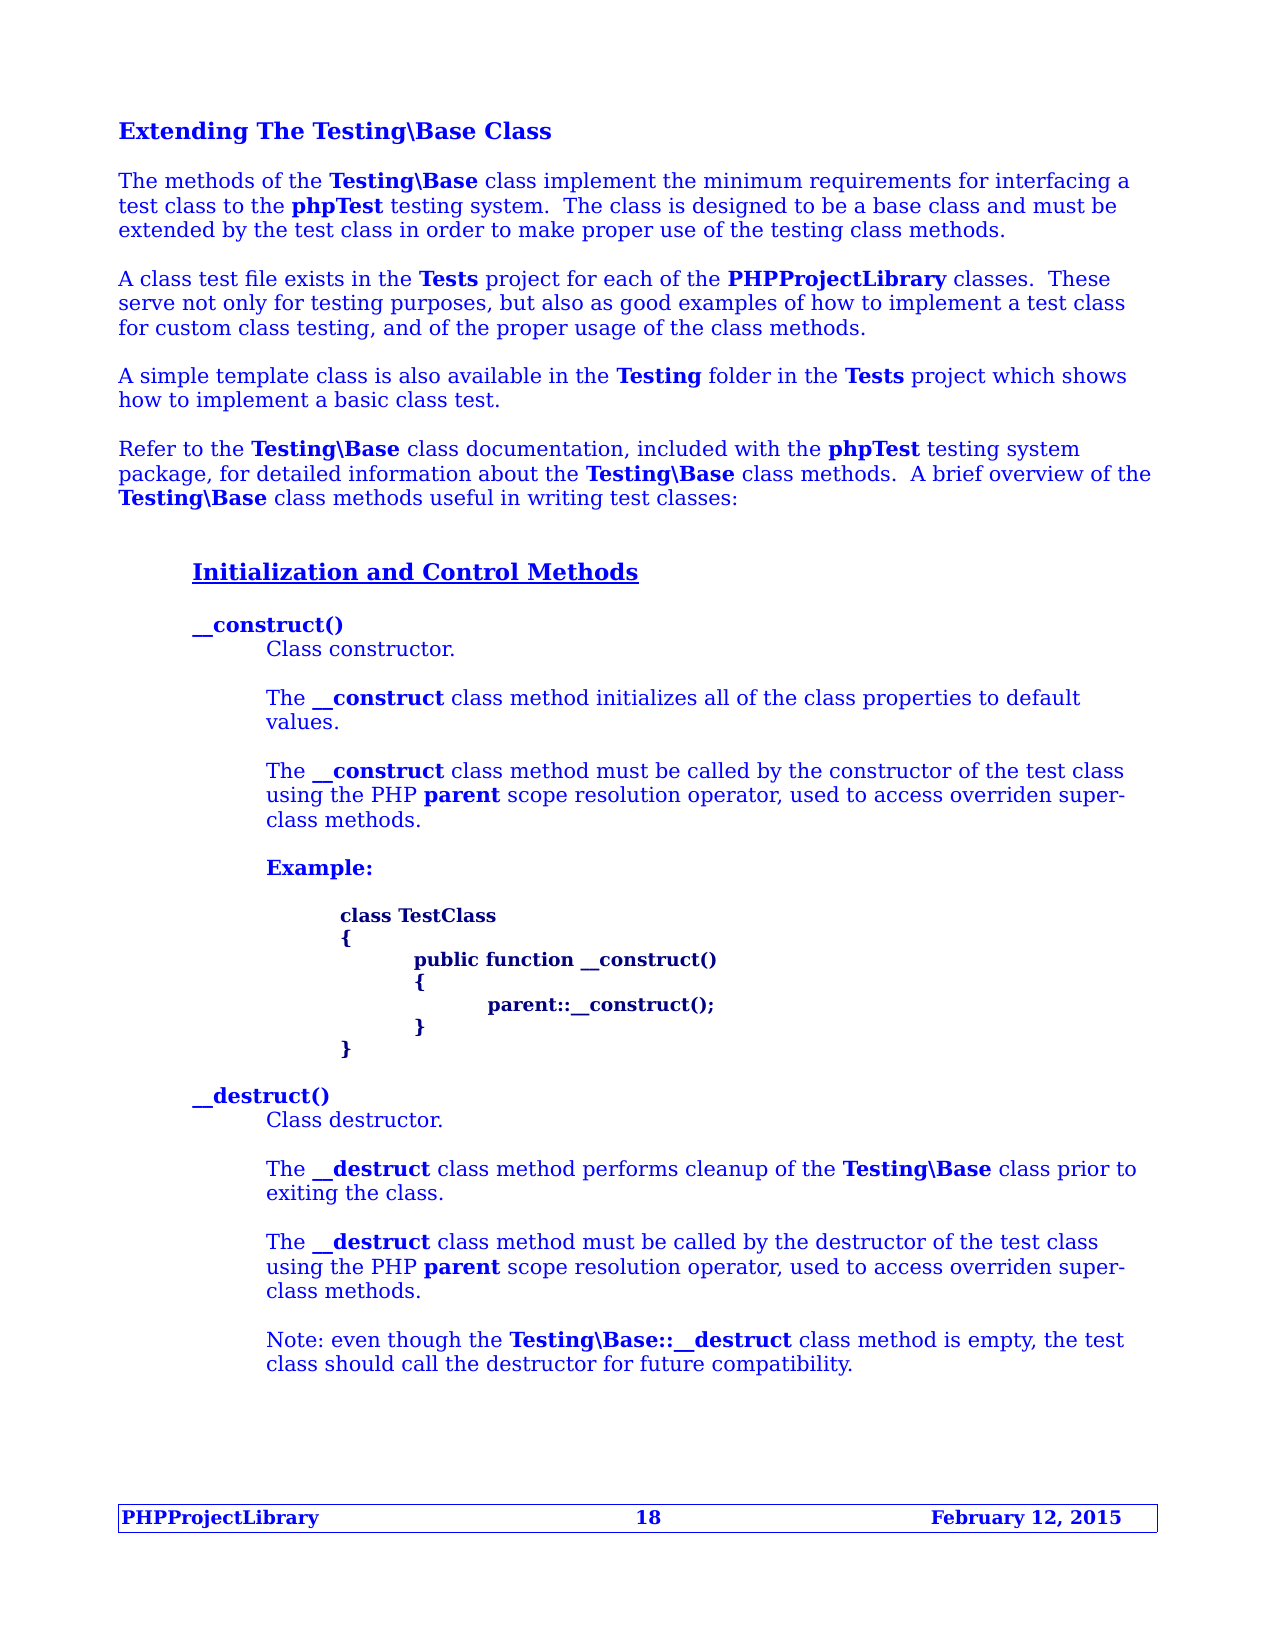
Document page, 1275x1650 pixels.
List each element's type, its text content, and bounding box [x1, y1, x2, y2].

text __destruct() [192, 1084, 1157, 1108]
text public function __construct() [413, 949, 1157, 971]
text __construct() [192, 613, 1157, 637]
text Initialization and Control Methods [192, 559, 1157, 586]
title Extending The Testing\Base Class [118, 118, 1157, 145]
text } [340, 1038, 1157, 1060]
text class TestClass [340, 905, 1157, 927]
text A simple template class is also available in the Testing folder in the Tests project which shows how to implement a basic class test. [118, 364, 1157, 413]
text A class test file exists in the Tests project for each of the PHPProjectLibrary classes. These serve not only for testing purposes, but also as good examples of how to implement a test class for custom class testing, and of the proper usage of the class methods. [118, 267, 1157, 340]
text Note: even though the Testing\Base::__destruct class method is empty, the test class should call the destructor for future compatibility. [266, 1327, 1157, 1376]
text parent::__construct(); [487, 993, 1157, 1016]
text } [413, 1016, 1157, 1038]
text Example: [266, 856, 1157, 881]
text The methods of the Testing\Base class implement the minimum requirements for interfacing a test class to the phpTest testing system. The class is designed to be a base class and must be extended by the test class in order to make proper use of the testing class methods. [118, 169, 1157, 242]
text { [340, 927, 1157, 949]
text The __construct class method must be called by the constructor of the test class using the PHP parent scope resolution operator, used to access overriden super-class methods. [266, 759, 1157, 832]
text The __construct class method initializes all of the class properties to default values. [266, 686, 1157, 734]
text The __destruct class method performs cleanup of the Testing\Base class prior to exiting the class. [266, 1157, 1157, 1206]
text Refer to the Testing\Base class documentation, included with the phpTest testing system package, for detailed information about the Testing\Base class methods. A brief overview of the Testing\Base class methods useful in writing test classes: [118, 437, 1157, 535]
text The __destruct class method must be called by the destructor of the test class using the PHP parent scope resolution operator, used to access overriden super-class methods. [266, 1230, 1157, 1303]
text { [413, 971, 1157, 993]
text Class destructor. [266, 1108, 1157, 1133]
text Class constructor. [266, 637, 1157, 661]
